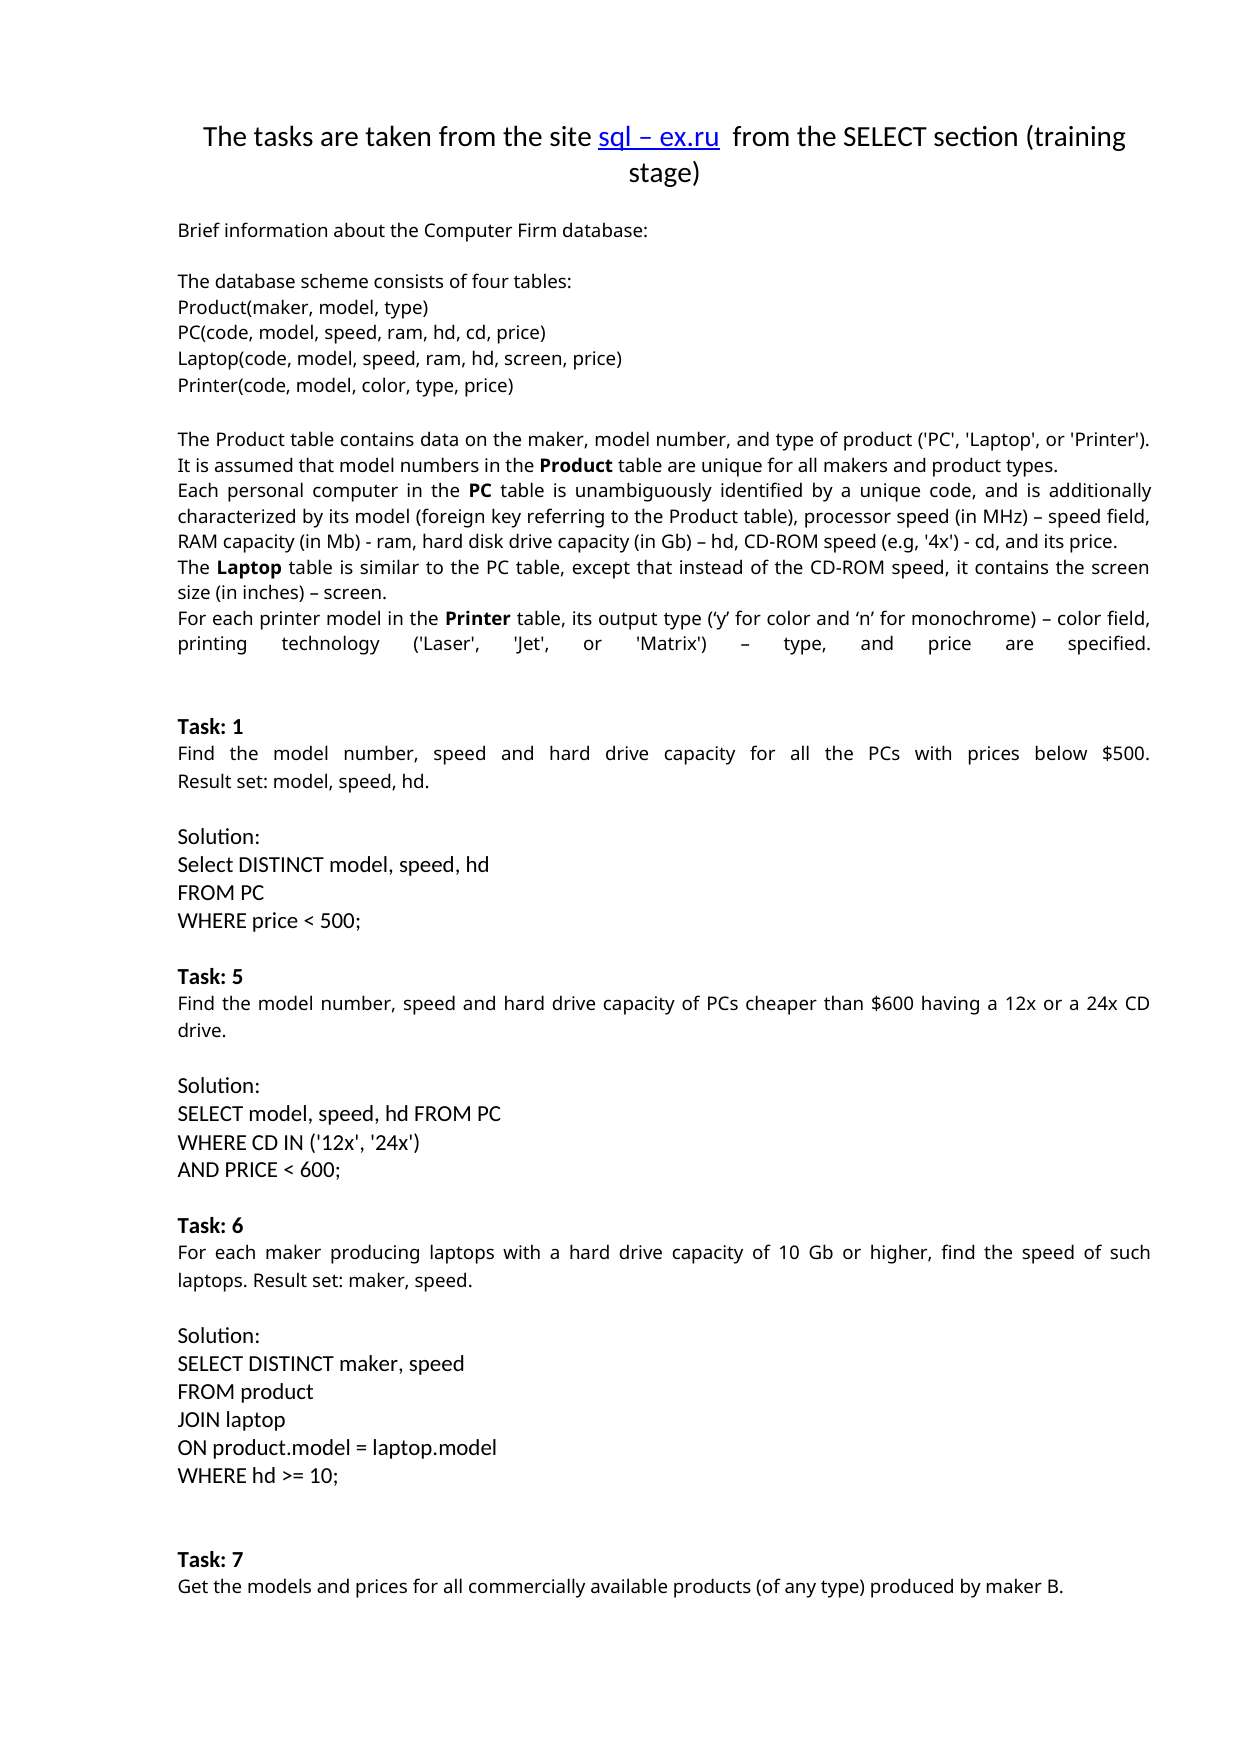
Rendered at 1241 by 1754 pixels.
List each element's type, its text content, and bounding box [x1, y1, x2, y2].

text Find the model number, speed and hard drive capacity for all the PCs with prices below $500. Result set: model, speed, hd. [177, 740, 1152, 794]
text Task: 1 [177, 712, 1152, 740]
text WHERE CD IN ('12x', '24x') [177, 1128, 1152, 1156]
text FROM product [177, 1377, 1152, 1405]
text WHERE price < 500; [177, 906, 1152, 934]
text Select DISTINCT model, speed, hd [177, 850, 1152, 878]
text Task: 5 [177, 962, 1152, 990]
text For each maker producing laptops with a hard drive capacity of 10 Gb or higher, find the speed of such laptops. Result set: maker, speed. [177, 1240, 1152, 1293]
text For each printer model in the Printer table, its output type (‘y’ for color and ‘n’ for monochrome) – color field, printing technology ('Laser', 'Jet', or 'Matrix') – type, and price are specified. [177, 605, 1152, 684]
text ON product.model = laptop.model [177, 1433, 1152, 1461]
text Task: 7 [177, 1545, 1152, 1573]
text Solution: [177, 1321, 1152, 1349]
text The database scheme consists of four tables: Product(maker, model, type) PC(code, model, speed, ram, hd, cd, price) Laptop(code, model, speed, ram, hd, screen, price) Printer(code, model, color, type, price) [177, 268, 1152, 398]
text The Laptop table is similar to the PC table, except that instead of the CD-ROM speed, it contains the screen size (in inches) – screen. [177, 554, 1152, 605]
text SELECT DISTINCT maker, speed [177, 1349, 1152, 1377]
text Task: 6 [177, 1212, 1152, 1240]
text Solution: [177, 822, 1152, 850]
text Each personal computer in the PC table is unambiguously identified by a unique code, and is additionally characterized by its model (foreign key referring to the Product table), processor speed (in MHz) – speed field, RAM capacity (in Mb) - ram, hard disk drive capacity (in Gb) – hd, CD-ROM speed (e.g, '4x') - cd, and its price. [177, 478, 1152, 554]
text SELECT model, speed, hd FROM PC [177, 1099, 1152, 1128]
text JOIN laptop [177, 1405, 1152, 1433]
text Solution: [177, 1072, 1152, 1099]
text FROM PC [177, 878, 1152, 906]
text WHERE hd >= 10; [177, 1461, 1152, 1489]
text AND PRICE < 600; [177, 1156, 1152, 1184]
text The tasks are taken from the site sql – ex.ru from the SELECT section (training stage) [177, 118, 1152, 189]
text Find the model number, speed and hard drive capacity of PCs cheaper than $600 having a 12x or a 24x CD drive. [177, 990, 1152, 1043]
text The Product table contains data on the maker, model number, and type of product ('PC', 'Laptop', or 'Printer'). It is assumed that model numbers in the Product table are unique for all makers and product types. [177, 398, 1152, 478]
text Get the models and prices for all commercially available products (of any type) produced by maker B. [177, 1573, 1152, 1599]
text Brief information about the Computer Firm database: [177, 217, 1152, 243]
